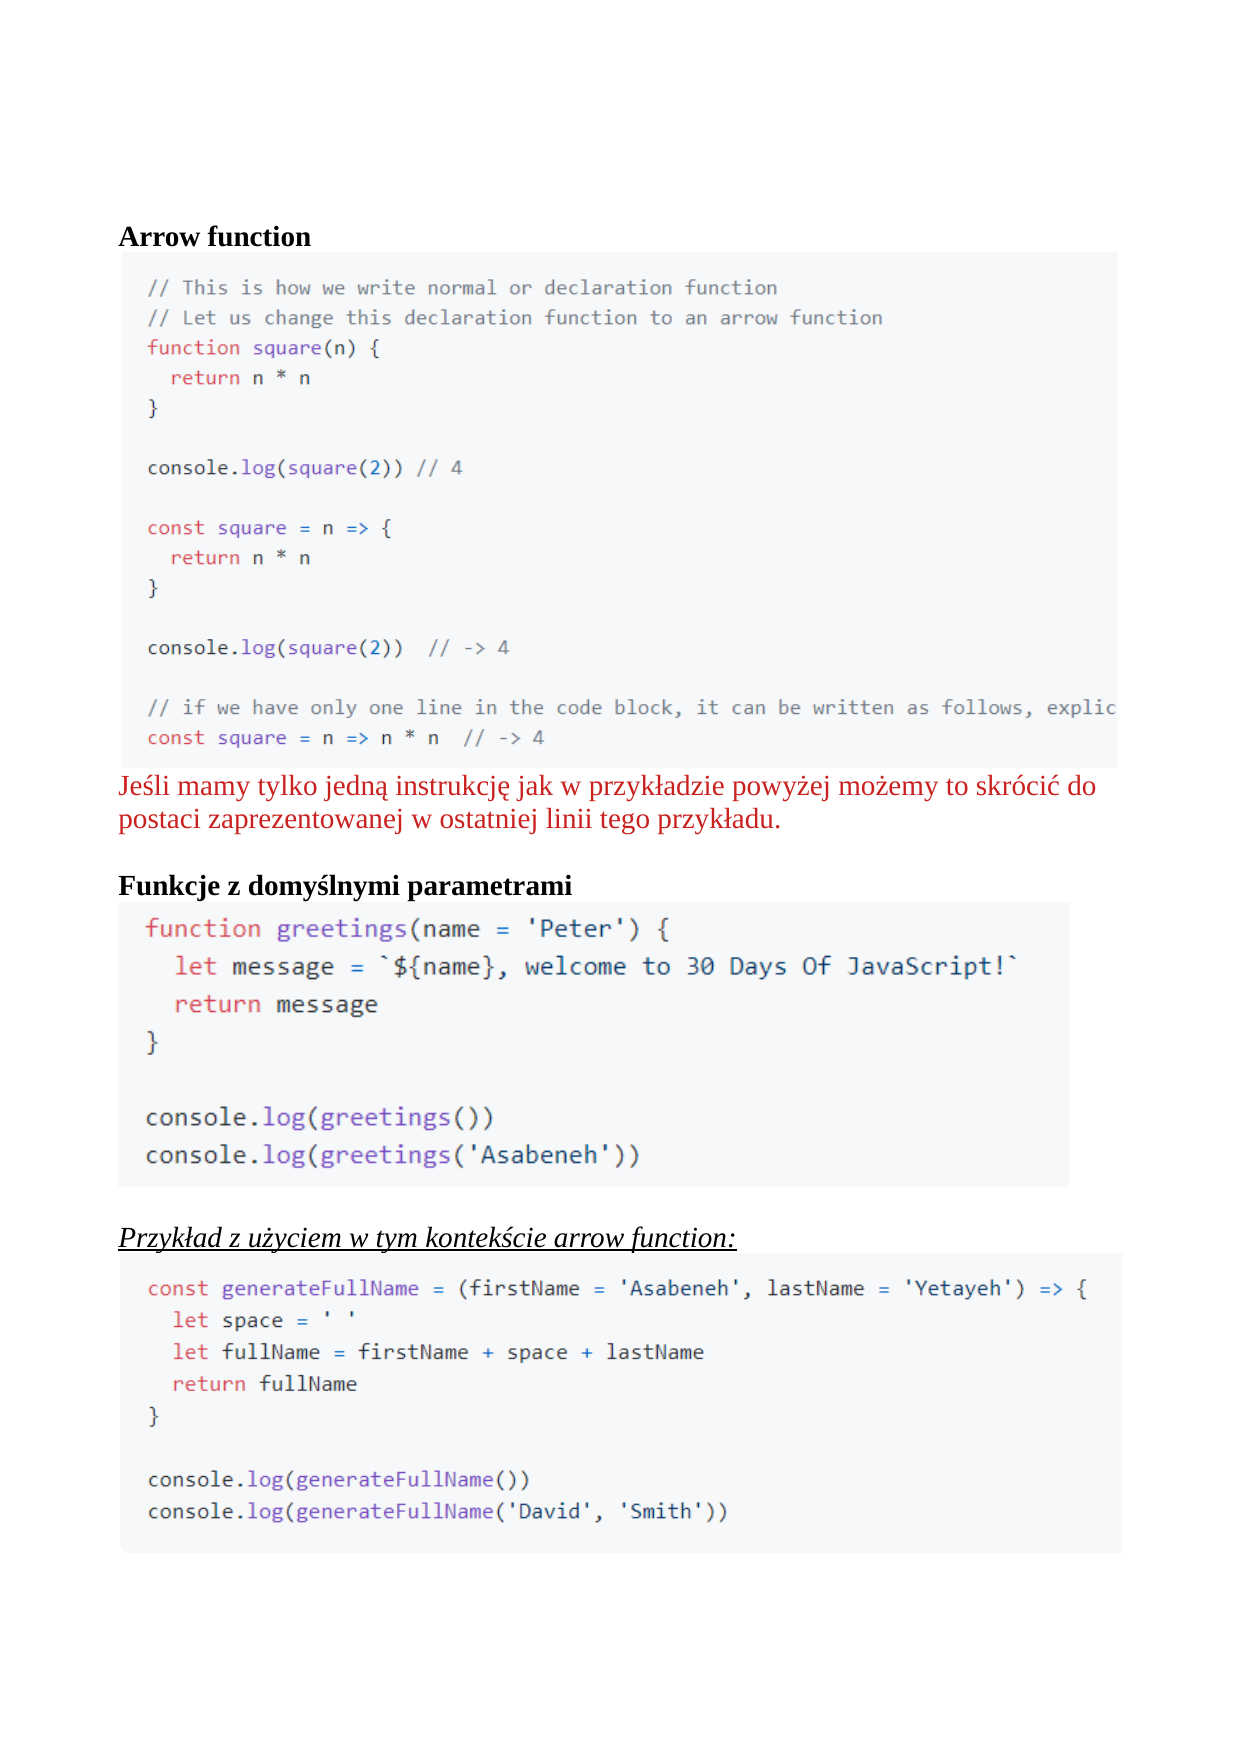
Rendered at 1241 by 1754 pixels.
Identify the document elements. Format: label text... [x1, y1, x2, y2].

text Jeśli mamy tylko jedną instrukcję jak w przykładzie powyżej możemy to skrócić do postaci zaprezentowanej w ostatniej linii tego przykładu. [118, 768, 1122, 835]
picture [118, 252, 1123, 768]
text Arrow function [118, 219, 1122, 252]
picture [118, 902, 1070, 1187]
text Funkcje z domyślnymi parametrami [118, 868, 1122, 902]
text Przykład z użyciem w tym kontekście arrow function: [118, 1220, 1122, 1253]
picture [118, 1253, 1123, 1553]
